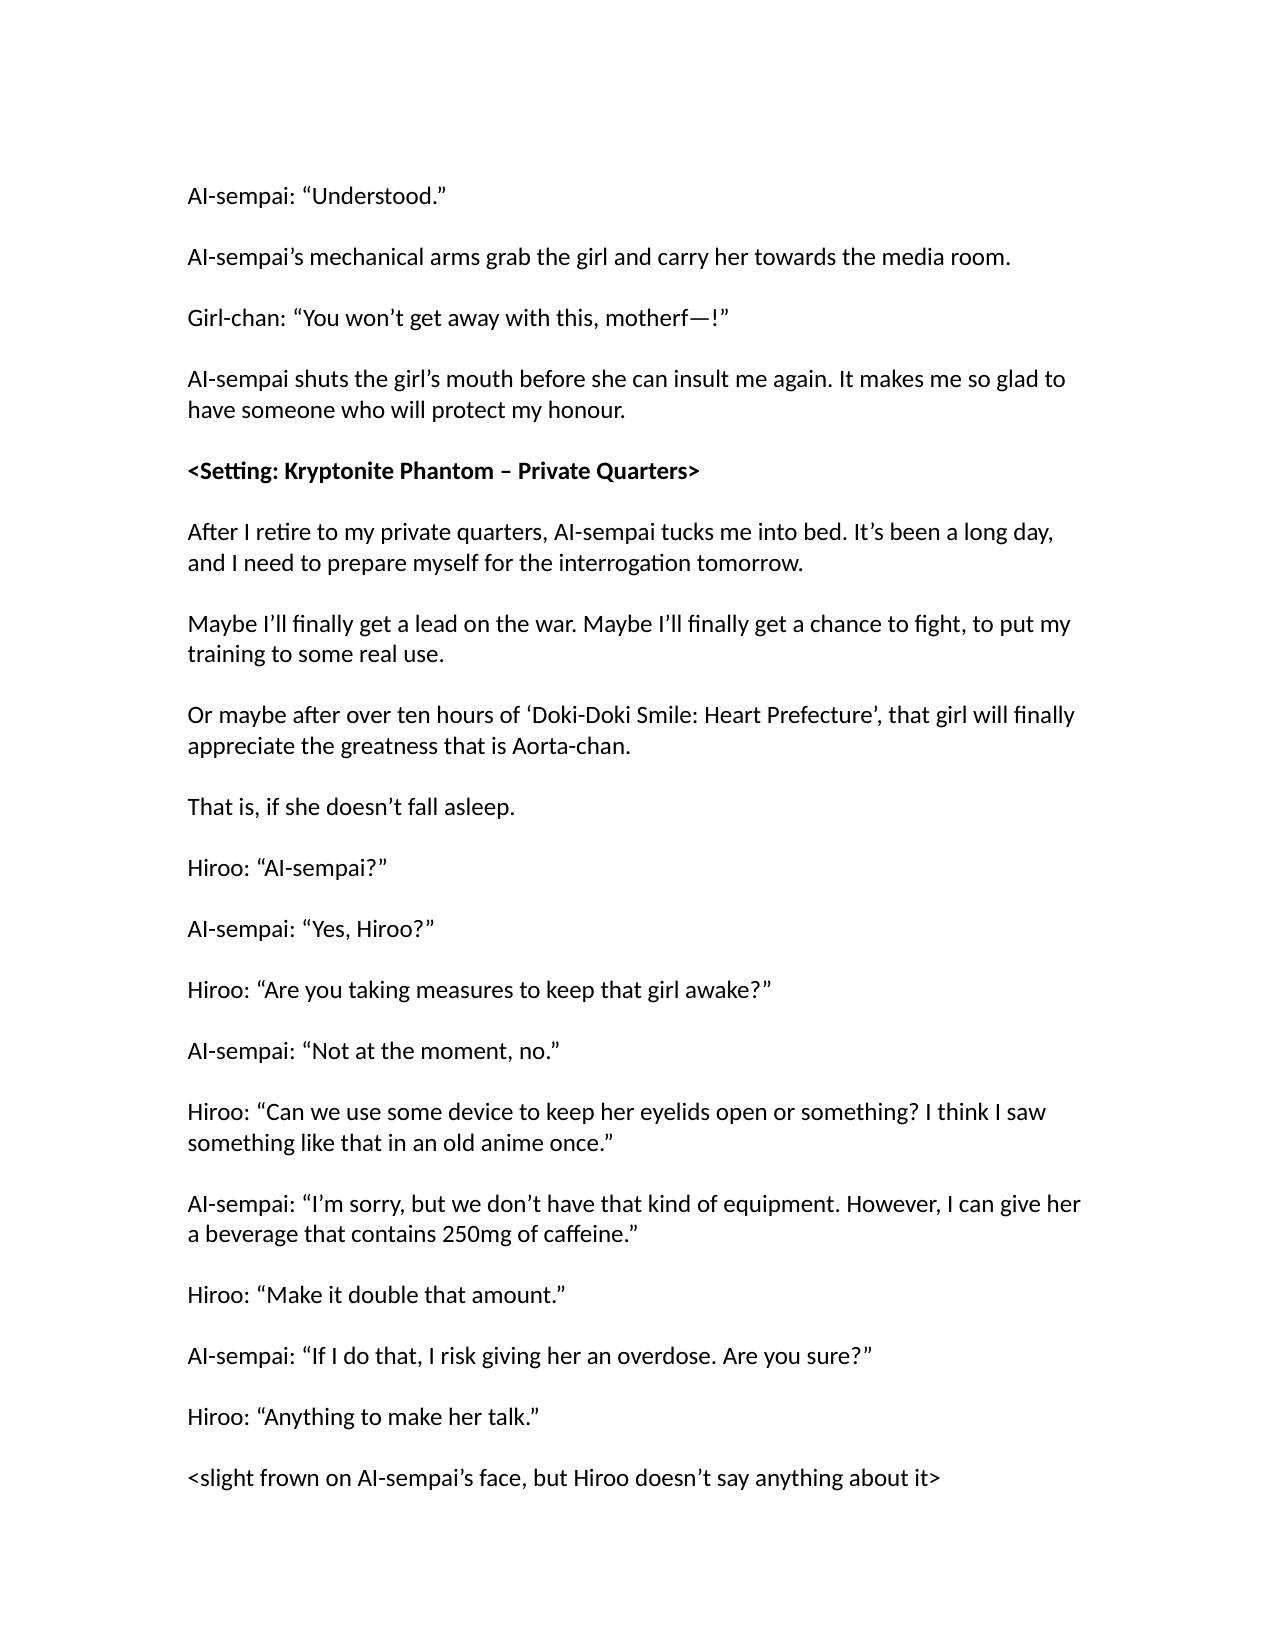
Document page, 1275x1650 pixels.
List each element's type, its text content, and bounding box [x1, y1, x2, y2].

text After I retire to my private quarters, AI-sempai tucks me into bed. It’s been a long day, and I need to prepare myself for the interrogation tomorrow. [187, 516, 1087, 577]
text AI-sempai: “Understood.” [187, 181, 1087, 211]
text <Setting: Kryptonite Phantom – Private Quarters> [187, 455, 1087, 486]
text AI-sempai: “I’m sorry, but we don’t have that kind of equipment. However, I can give her a beverage that contains 250mg of caffeine.” [187, 1188, 1087, 1249]
text Maybe I’ll finally get a lead on the war. Maybe I’ll finally get a chance to fight, to put my training to some real use. [187, 608, 1087, 669]
text AI-sempai’s mechanical arms grab the girl and carry her towards the media room. [187, 242, 1087, 272]
text Girl-chan: “You won’t get away with this, motherf—!” [187, 303, 1087, 333]
text Hiroo: “Anything to make her talk.” [187, 1401, 1087, 1432]
text AI-sempai shuts the girl’s mouth before she can insult me again. It makes me so glad to have someone who will protect my honour. [187, 364, 1087, 425]
text AI-sempai: “Not at the moment, no.” [187, 1035, 1087, 1066]
text Or maybe after over ten hours of ‘Doki-Doki Smile: Heart Prefecture’, that girl will finally appreciate the greatness that is Aorta-chan. [187, 699, 1087, 760]
text Hiroo: “Are you taking measures to keep that girl awake?” [187, 974, 1087, 1004]
text Hiroo: “Make it double that amount.” [187, 1279, 1087, 1310]
text Hiroo: “Can we use some device to keep her eyelids open or something? I think I saw something like that in an old anime once.” [187, 1096, 1087, 1157]
text AI-sempai: “If I do that, I risk giving her an overdose. Are you sure?” [187, 1340, 1087, 1371]
text That is, if she doesn’t fall asleep. [187, 791, 1087, 821]
text <slight frown on AI-sempai’s face, but Hiroo doesn’t say anything about it> [187, 1462, 1087, 1493]
text Hiroo: “AI-sempai?” [187, 852, 1087, 882]
text AI-sempai: “Yes, Hiroo?” [187, 913, 1087, 943]
